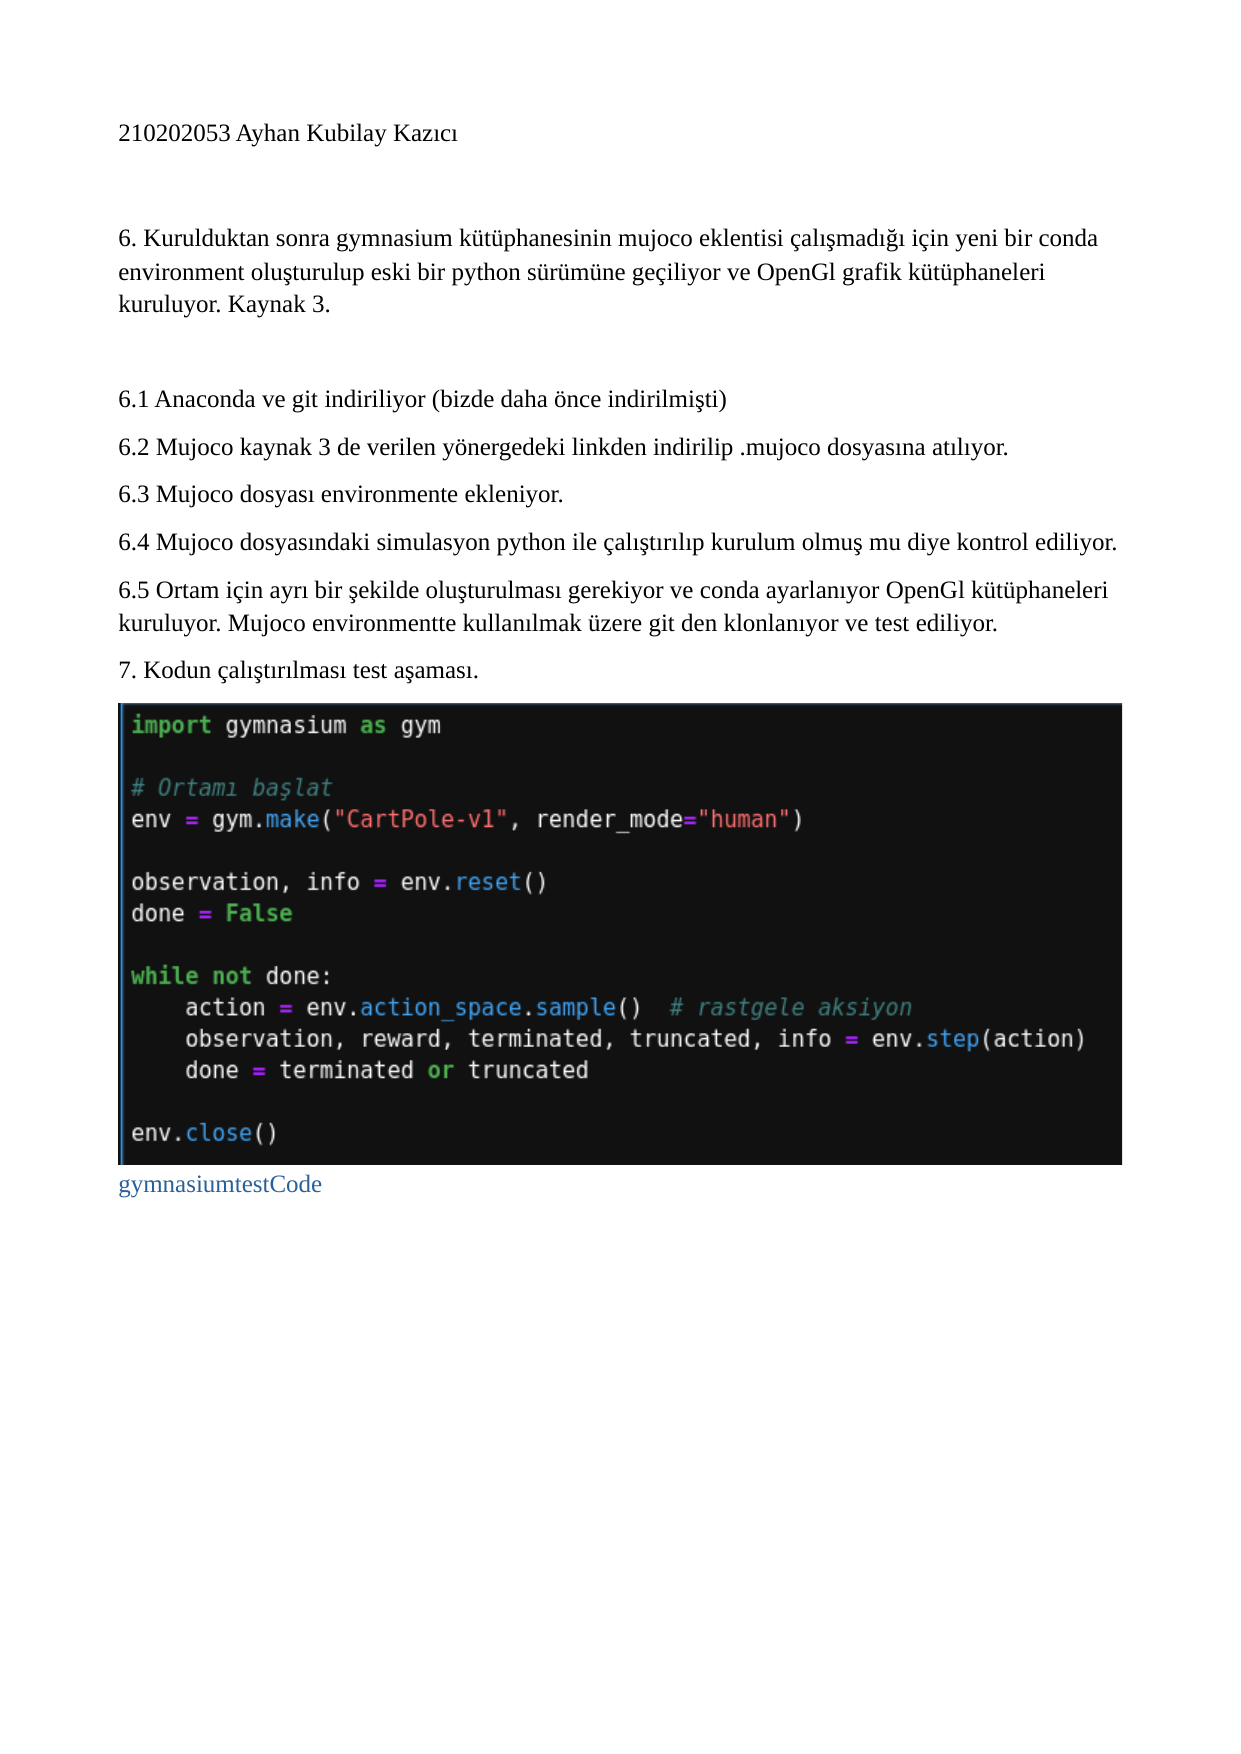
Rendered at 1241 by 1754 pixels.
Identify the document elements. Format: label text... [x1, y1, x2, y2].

text 7. Kodun çalıştırılması test aşaması. [118, 655, 1122, 684]
text 6.3 Mujoco dosyası environmente ekleniyor. [118, 479, 1122, 508]
text gymnasiumtestCode [118, 1165, 1122, 1198]
text 6.5 Ortam için ayrı bir şekilde oluşturulması gerekiyor ve conda ayarlanıyor OpenGl kütüphaneleri kuruluyor. Mujoco environmentte kullanılmak üzere git den klonlanıyor ve test ediliyor. [118, 575, 1122, 637]
text 6.1 Anaconda ve git indiriliyor (bizde daha önce indirilmişti) [118, 384, 1122, 413]
text 6.4 Mujoco dosyasındaki simulasyon python ile çalıştırılıp kurulum olmuş mu diye kontrol ediliyor. [118, 527, 1122, 556]
picture [118, 703, 1123, 1165]
text 6. Kurulduktan sonra gymnasium kütüphanesinin mujoco eklentisi çalışmadığı için yeni bir conda environment oluşturulup eski bir python sürümüne geçiliyor ve OpenGl grafik kütüphaneleri kuruluyor. Kaynak 3. [118, 223, 1122, 318]
text 6.2 Mujoco kaynak 3 de verilen yönergedeki linkden indirilip .mujoco dosyasına atılıyor. [118, 432, 1122, 461]
